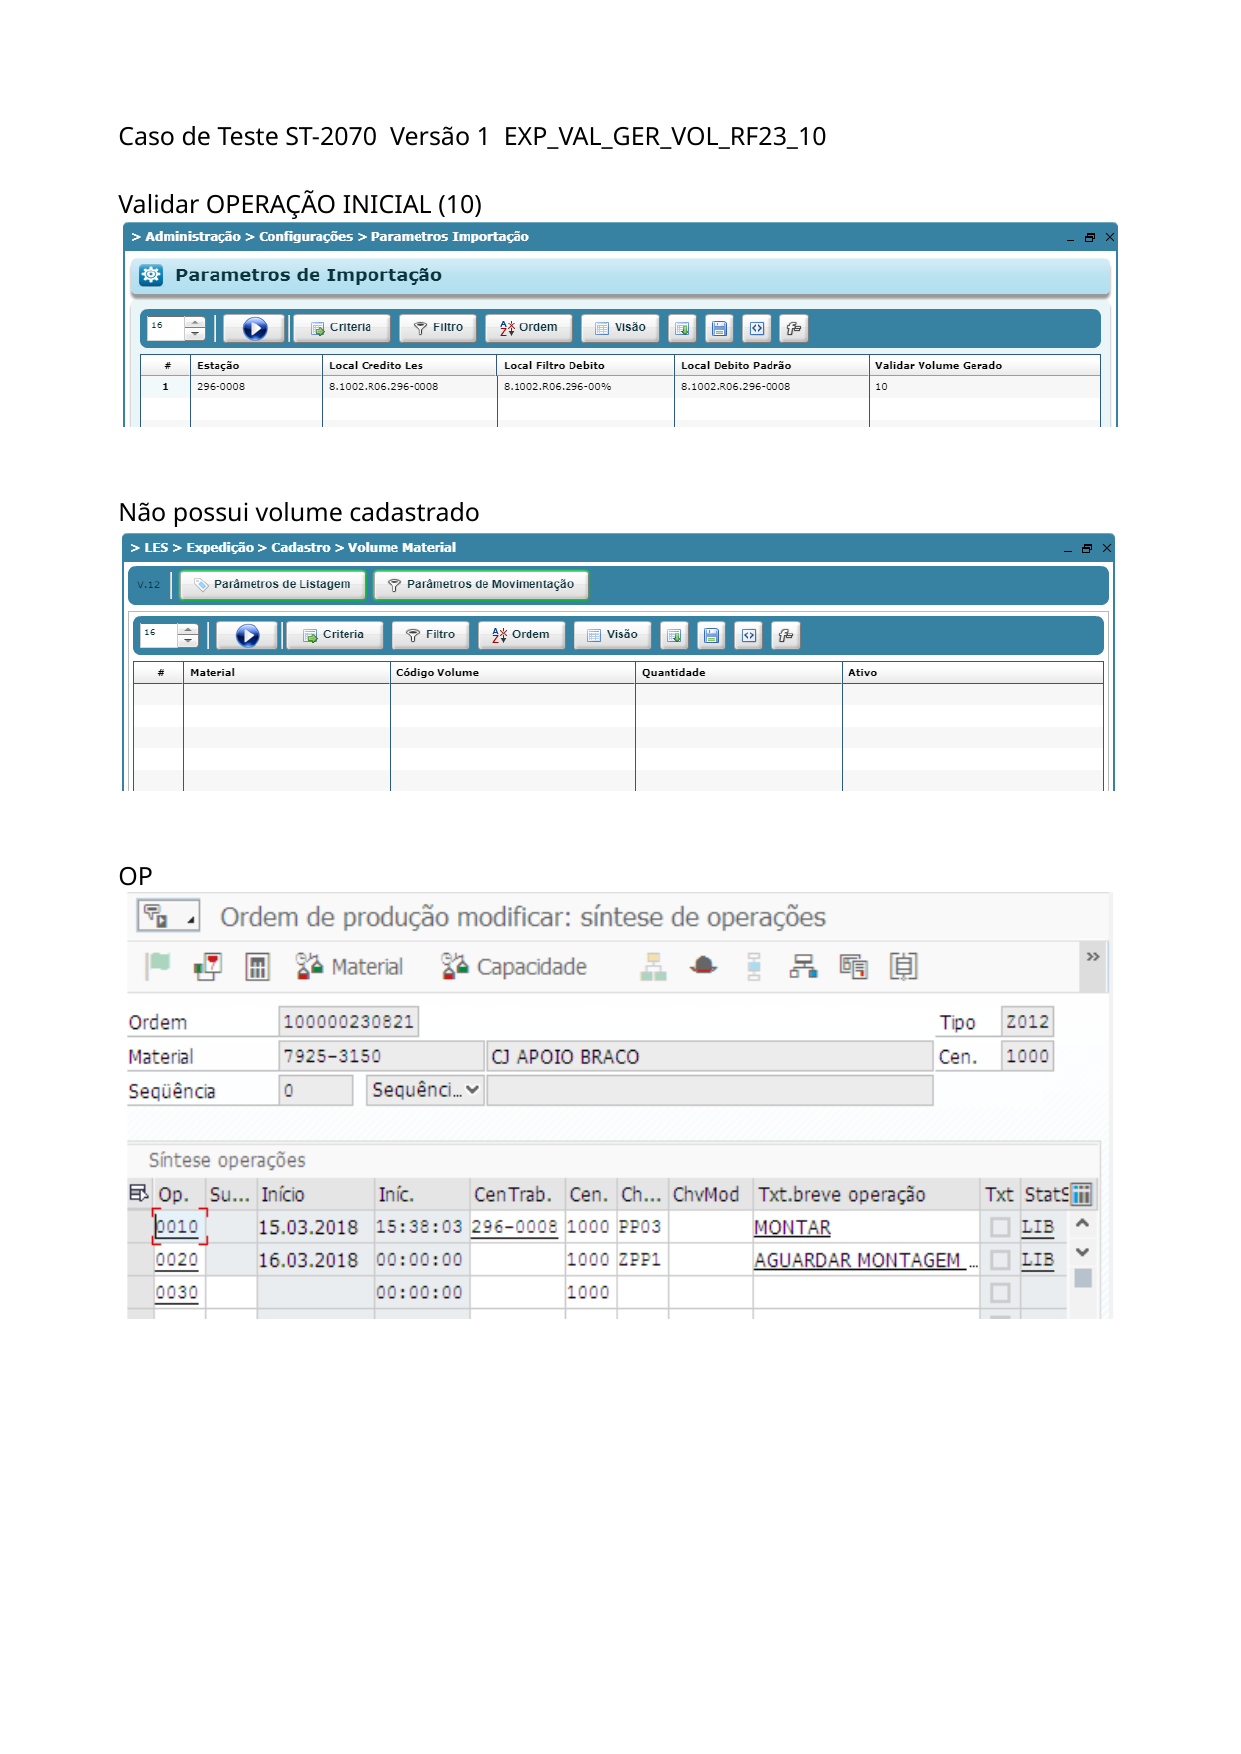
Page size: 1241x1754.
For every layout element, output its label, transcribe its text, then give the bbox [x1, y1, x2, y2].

picture [118, 529, 1123, 791]
text Validar OPERAÇÃO INICIAL (10) [118, 186, 1122, 220]
text Caso de Teste ST-2070 Versão 1 EXP_VAL_GER_VOL_RF23_10 [118, 118, 1122, 152]
text Não possui volume cadastrado [118, 495, 1122, 529]
text OP [118, 858, 1122, 892]
picture [118, 220, 1123, 427]
picture [127, 892, 1114, 1319]
